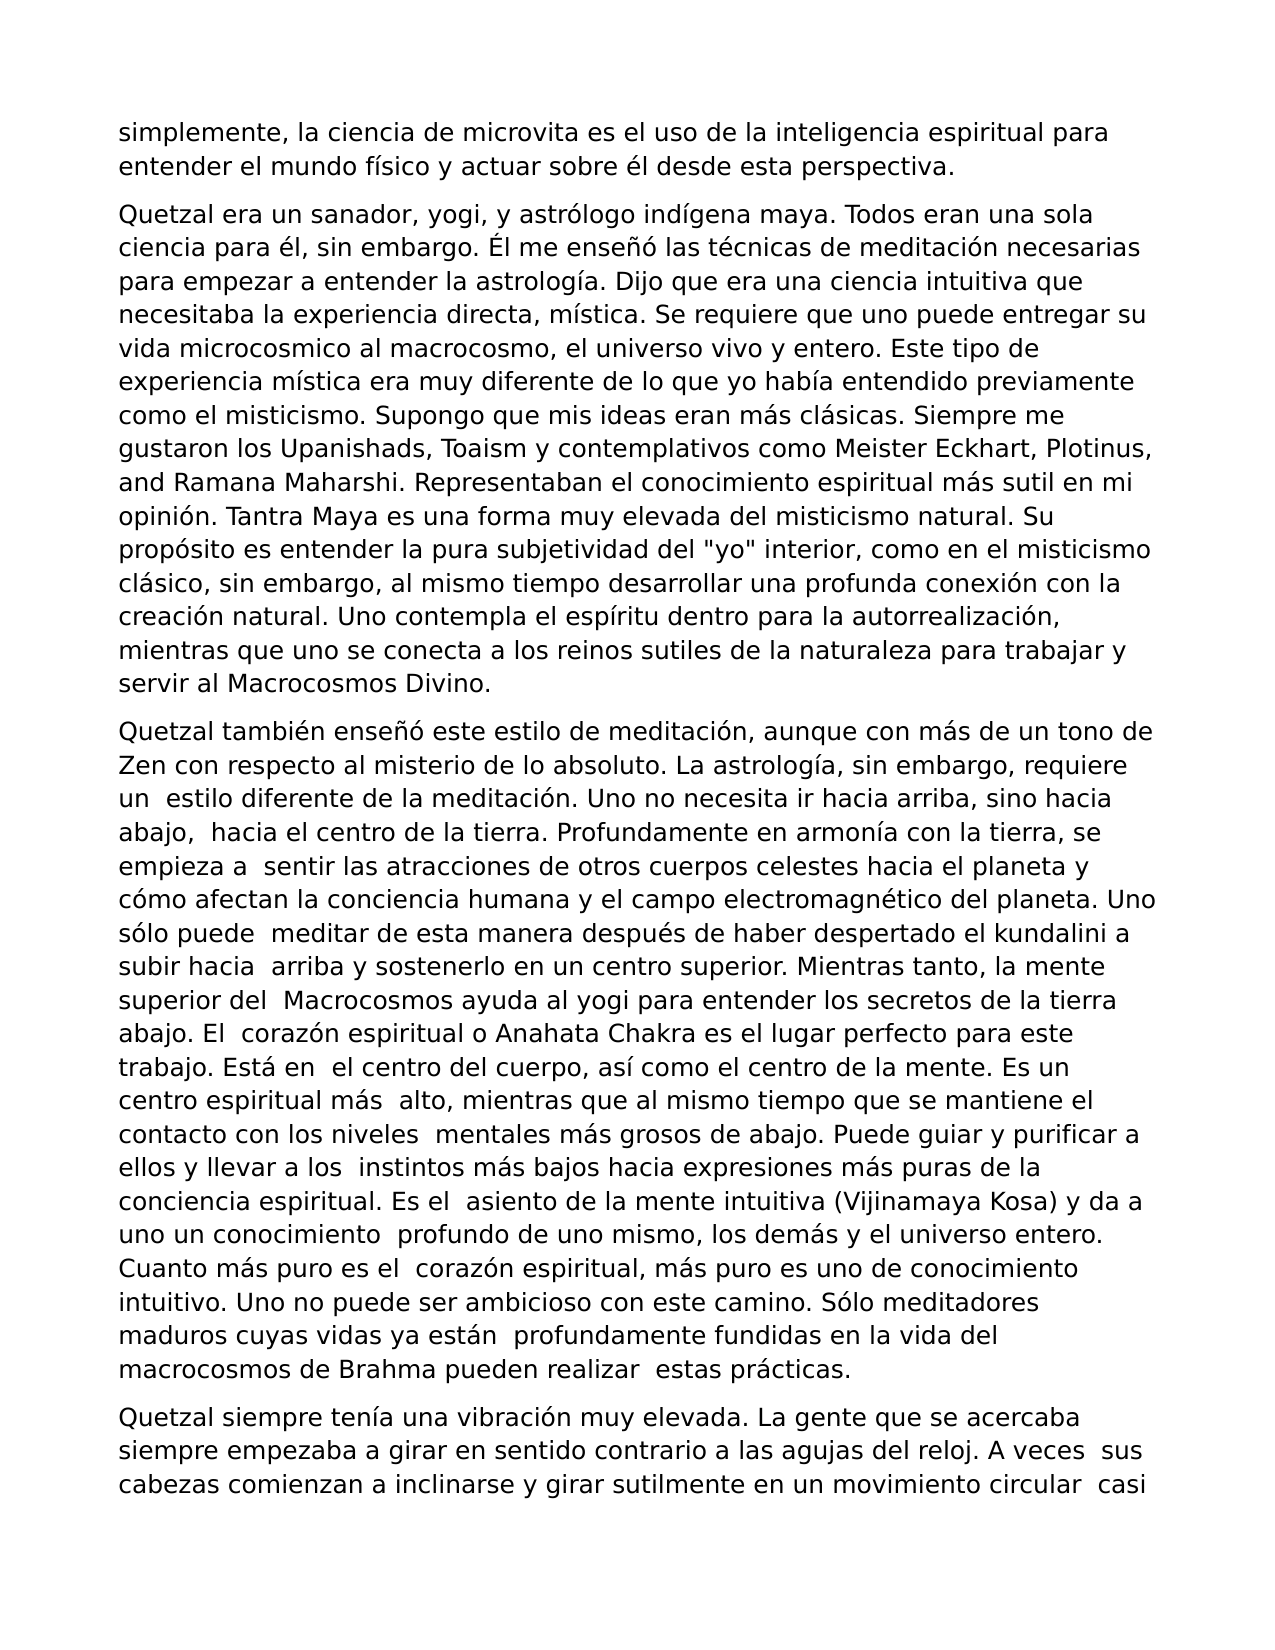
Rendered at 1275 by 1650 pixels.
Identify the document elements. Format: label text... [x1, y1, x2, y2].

text Quetzal era un sanador, yogi, y astrólogo indígena maya. Todos eran una sola ciencia para él, sin embargo. Él me enseñó las técnicas de meditación necesarias para empezar a entender la astrología. Dijo que era una ciencia intuitiva que necesitaba la experiencia directa, mística. Se requiere que uno puede entregar su vida microcosmico al macrocosmo, el universo vivo y entero. Este tipo de experiencia mística era muy diferente de lo que yo había entendido previamente como el misticismo. Supongo que mis ideas eran más clásicas. Siempre me gustaron los Upanishads, Toaism y contemplativos como Meister Eckhart, Plotinus, and Ramana Maharshi. Representaban el conocimiento espiritual más sutil en mi opinión. Tantra Maya es una forma muy elevada del misticismo natural. Su propósito es entender la pura subjetividad del "yo" interior, como en el misticismo clásico, sin embargo, al mismo tiempo desarrollar una profunda conexión con la creación natural. Uno contempla el espíritu dentro para la autorrealización, mientras que uno se conecta a los reinos sutiles de la naturaleza para trabajar y servir al Macrocosmos Divino. [118, 200, 1157, 698]
text Quetzal también enseñó este estilo de meditación, aunque con más de un tono de Zen con respecto al misterio de lo absoluto. La astrología, sin embargo, requiere un estilo diferente de la meditación. Uno no necesita ir hacia arriba, sino hacia abajo, hacia el centro de la tierra. Profundamente en armonía con la tierra, se empieza a sentir las atracciones de otros cuerpos celestes hacia el planeta y cómo afectan la conciencia humana y el campo electromagnético del planeta. Uno sólo puede meditar de esta manera después de haber despertado el kundalini a subir hacia arriba y sostenerlo en un centro superior. Mientras tanto, la mente superior del Macrocosmos ayuda al yogi para entender los secretos de la tierra abajo. El corazón espiritual o Anahata Chakra es el lugar perfecto para este trabajo. Está en el centro del cuerpo, así como el centro de la mente. Es un centro espiritual más alto, mientras que al mismo tiempo que se mantiene el contacto con los niveles mentales más grosos de abajo. Puede guiar y purificar a ellos y llevar a los instintos más bajos hacia expresiones más puras de la conciencia espiritual. Es el asiento de la mente intuitiva (Vijinamaya Kosa) y da a uno un conocimiento profundo de uno mismo, los demás y el universo entero. Cuanto más puro es el corazón espiritual, más puro es uno de conocimiento intuitivo. Uno no puede ser ambicioso con este camino. Sólo meditadores maduros cuyas vidas ya están profundamente fundidas en la vida del macrocosmos de Brahma pueden realizar estas prácticas. [118, 717, 1157, 1384]
text simplemente, la ciencia de microvita es el uso de la inteligencia espiritual para entender el mundo físico y actuar sobre él desde esta perspectiva. [118, 118, 1157, 181]
text Quetzal siempre tenía una vibración muy elevada. La gente que se acercaba siempre empezaba a girar en sentido contrario a las agujas del reloj. A veces sus cabezas comienzan a inclinarse y girar sutilmente en un movimiento circular casi [118, 1403, 1157, 1499]
